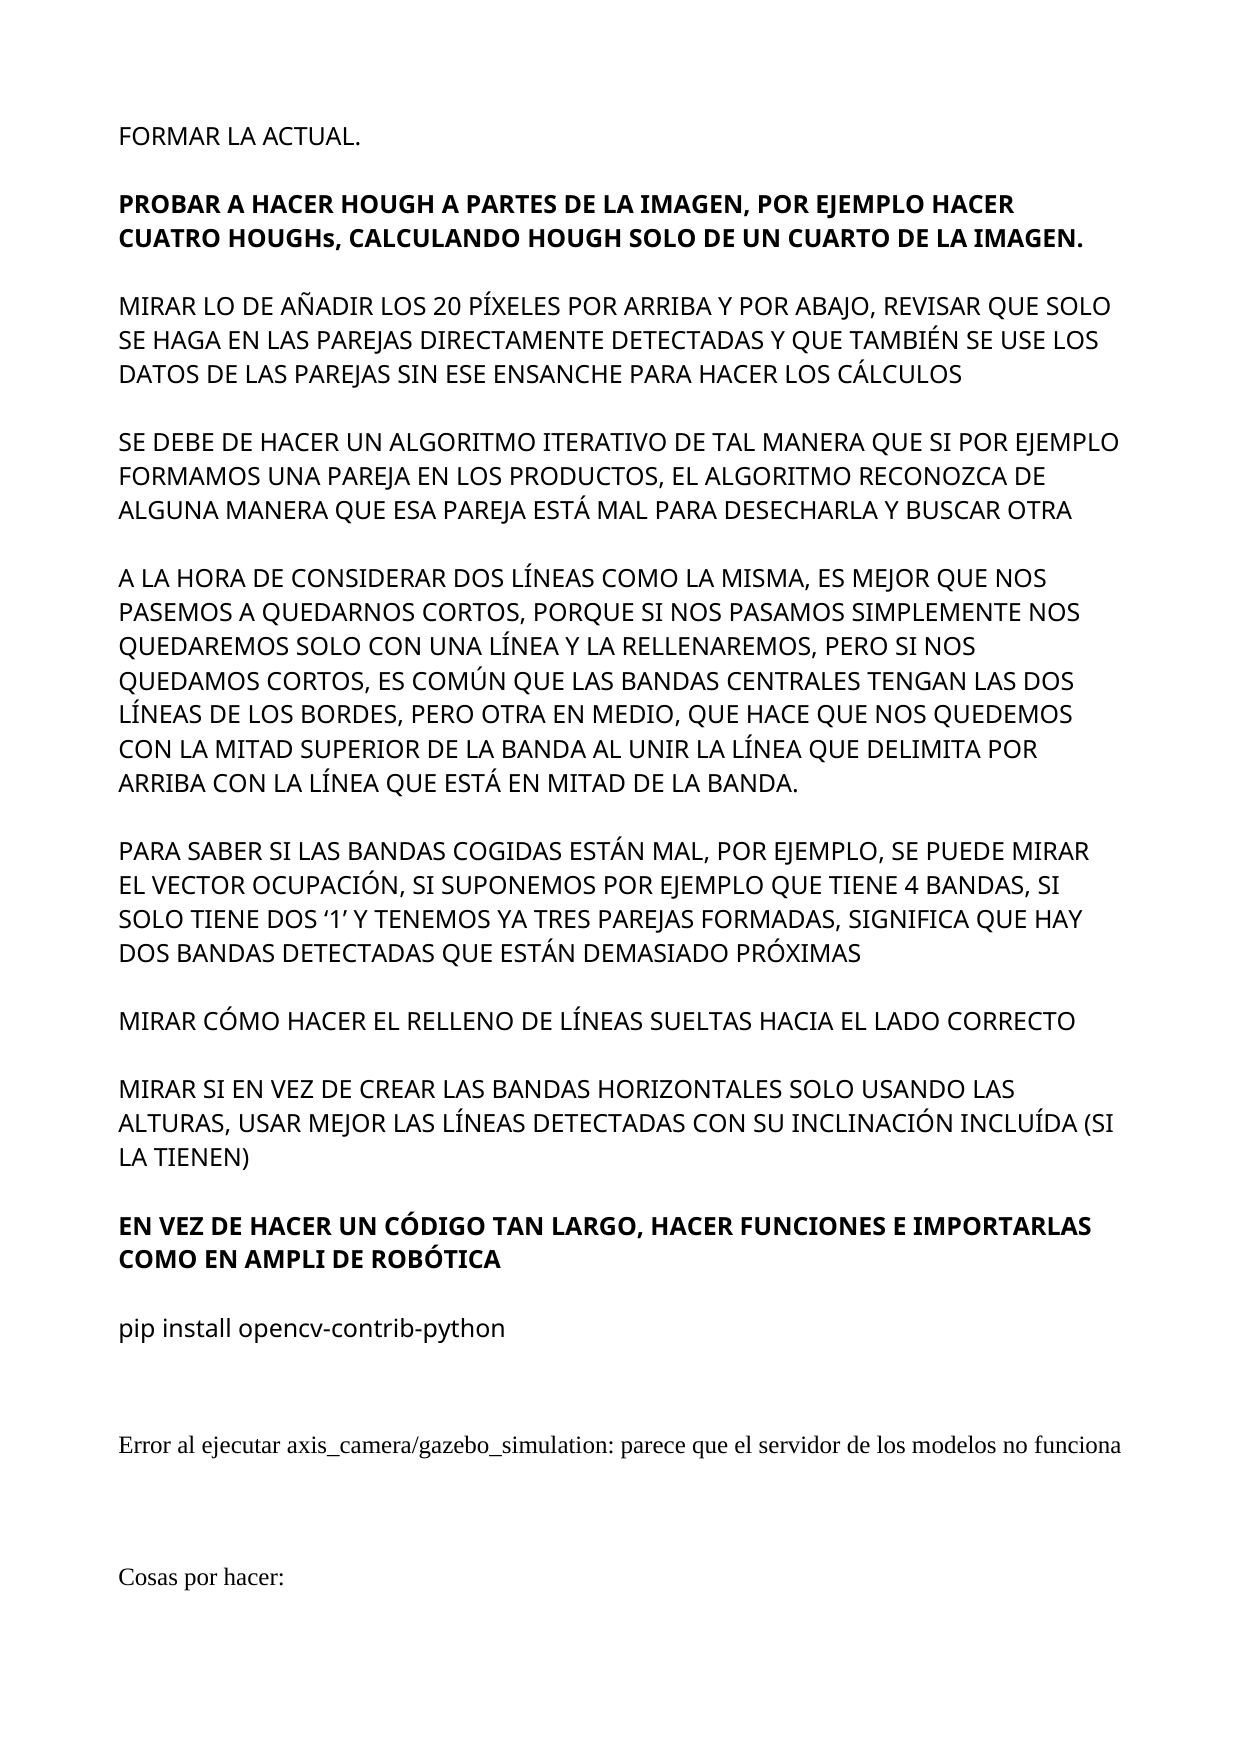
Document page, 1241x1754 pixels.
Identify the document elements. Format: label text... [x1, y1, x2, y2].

text MIRAR CÓMO HACER EL RELLENO DE LÍNEAS SUELTAS HACIA EL LADO CORRECTO [118, 1004, 1122, 1038]
text PARA SABER SI LAS BANDAS COGIDAS ESTÁN MAL, POR EJEMPLO, SE PUEDE MIRAR EL VECTOR OCUPACIÓN, SI SUPONEMOS POR EJEMPLO QUE TIENE 4 BANDAS, SI SOLO TIENE DOS ‘1’ Y TENEMOS YA TRES PAREJAS FORMADAS, SIGNIFICA QUE HAY DOS BANDAS DETECTADAS QUE ESTÁN DEMASIADO PRÓXIMAS [118, 833, 1122, 970]
text Cosas por hacer: [118, 1562, 1122, 1591]
text A LA HORA DE CONSIDERAR DOS LÍNEAS COMO LA MISMA, ES MEJOR QUE NOS PASEMOS A QUEDARNOS CORTOS, PORQUE SI NOS PASAMOS SIMPLEMENTE NOS QUEDAREMOS SOLO CON UNA LÍNEA Y LA RELLENAREMOS, PERO SI NOS QUEDAMOS CORTOS, ES COMÚN QUE LAS BANDAS CENTRALES TENGAN LAS DOS LÍNEAS DE LOS BORDES, PERO OTRA EN MEDIO, QUE HACE QUE NOS QUEDEMOS CON LA MITAD SUPERIOR DE LA BANDA AL UNIR LA LÍNEA QUE DELIMITA POR ARRIBA CON LA LÍNEA QUE ESTÁ EN MITAD DE LA BANDA. [118, 561, 1122, 799]
text PROBAR A HACER HOUGH A PARTES DE LA IMAGEN, POR EJEMPLO HACER CUATRO HOUGHs, CALCULANDO HOUGH SOLO DE UN CUARTO DE LA IMAGEN. [118, 186, 1122, 254]
text FORMAR LA ACTUAL. [118, 118, 1122, 152]
text SE DEBE DE HACER UN ALGORITMO ITERATIVO DE TAL MANERA QUE SI POR EJEMPLO FORMAMOS UNA PAREJA EN LOS PRODUCTOS, EL ALGORITMO RECONOZCA DE ALGUNA MANERA QUE ESA PAREJA ESTÁ MAL PARA DESECHARLA Y BUSCAR OTRA [118, 425, 1122, 527]
text MIRAR LO DE AÑADIR LOS 20 PÍXELES POR ARRIBA Y POR ABAJO, REVISAR QUE SOLO SE HAGA EN LAS PAREJAS DIRECTAMENTE DETECTADAS Y QUE TAMBIÉN SE USE LOS DATOS DE LAS PAREJAS SIN ESE ENSANCHE PARA HACER LOS CÁLCULOS [118, 288, 1122, 391]
text MIRAR SI EN VEZ DE CREAR LAS BANDAS HORIZONTALES SOLO USANDO LAS ALTURAS, USAR MEJOR LAS LÍNEAS DETECTADAS CON SU INCLINACIÓN INCLUÍDA (SI LA TIENEN) [118, 1072, 1122, 1174]
list Error al ejecutar axis_camera/gazebo_simulation: parece que el servidor de los modelos no funciona [118, 1431, 1122, 1459]
text EN VEZ DE HACER UN CÓDIGO TAN LARGO, HACER FUNCIONES E IMPORTARLAS COMO EN AMPLI DE ROBÓTICA [118, 1208, 1122, 1276]
text pip install opencv-contrib-python [118, 1310, 1122, 1344]
